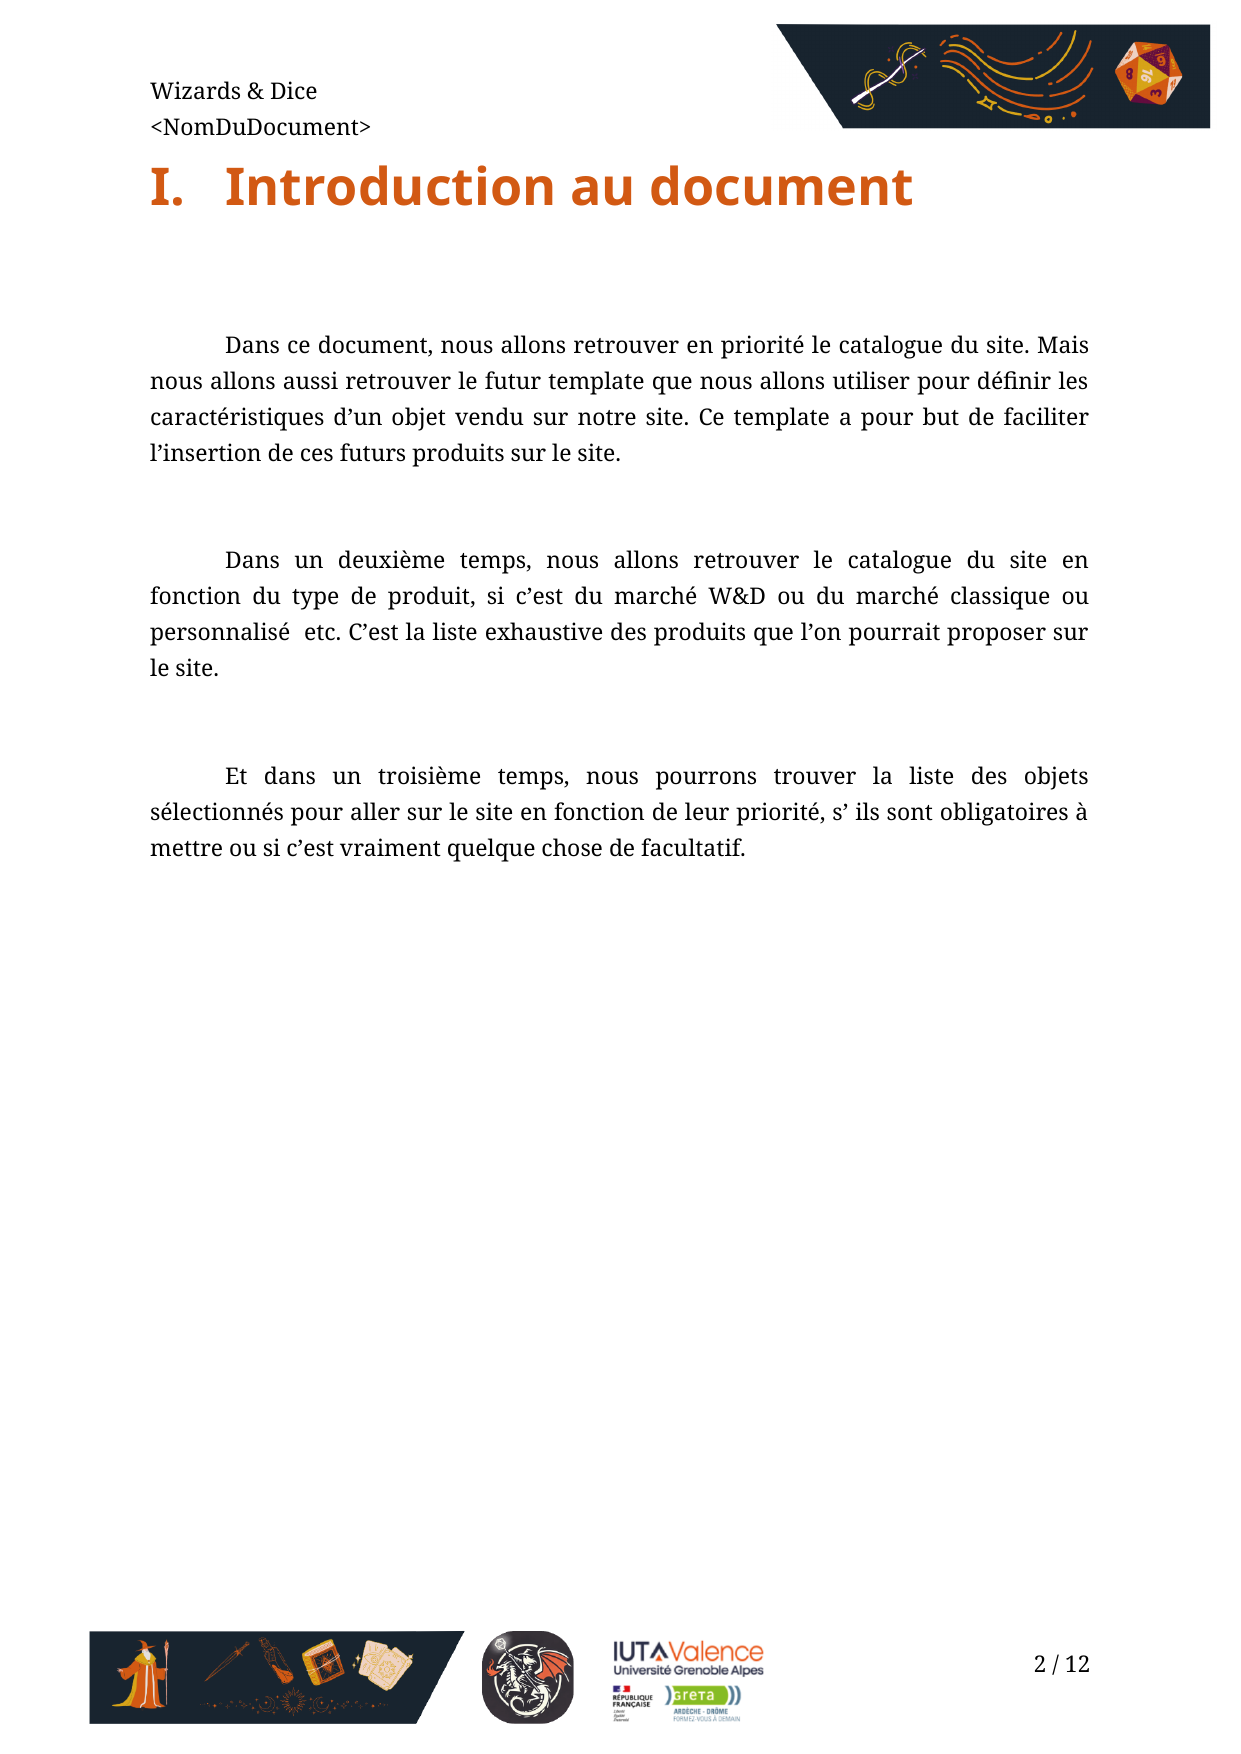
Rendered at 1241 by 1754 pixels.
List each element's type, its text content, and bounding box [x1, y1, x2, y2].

picture [771, 21, 1218, 131]
text Dans un deuxième temps, nous allons retrouver le catalogue du site en fonction du type de produit, si c’est du marché W&D ou du marché classique ou personnalisé etc. C’est la liste exhaustive des produits que l’on pourrait proposer sur le site. [150, 472, 1090, 683]
text Dans ce document, nous allons retrouver en priorité le catalogue du site. Mais nous allons aussi retrouver le futur template que nous allons utiliser pour définir les caractéristiques d’un objet vendu sur notre site. Ce template a pour but de faciliter l’insertion de ces futurs produits sur le site. [150, 329, 1090, 468]
subtitle Introduction au document [150, 150, 1090, 221]
text Et dans un troisième temps, nous pourrons trouver la liste des objets sélectionnés pour aller sur le site en fonction de leur priorité, s’ ils sont obligatoires à mettre ou si c’est vraiment quelque chose de facultatif. [150, 688, 1090, 863]
picture [81, 1620, 788, 1733]
